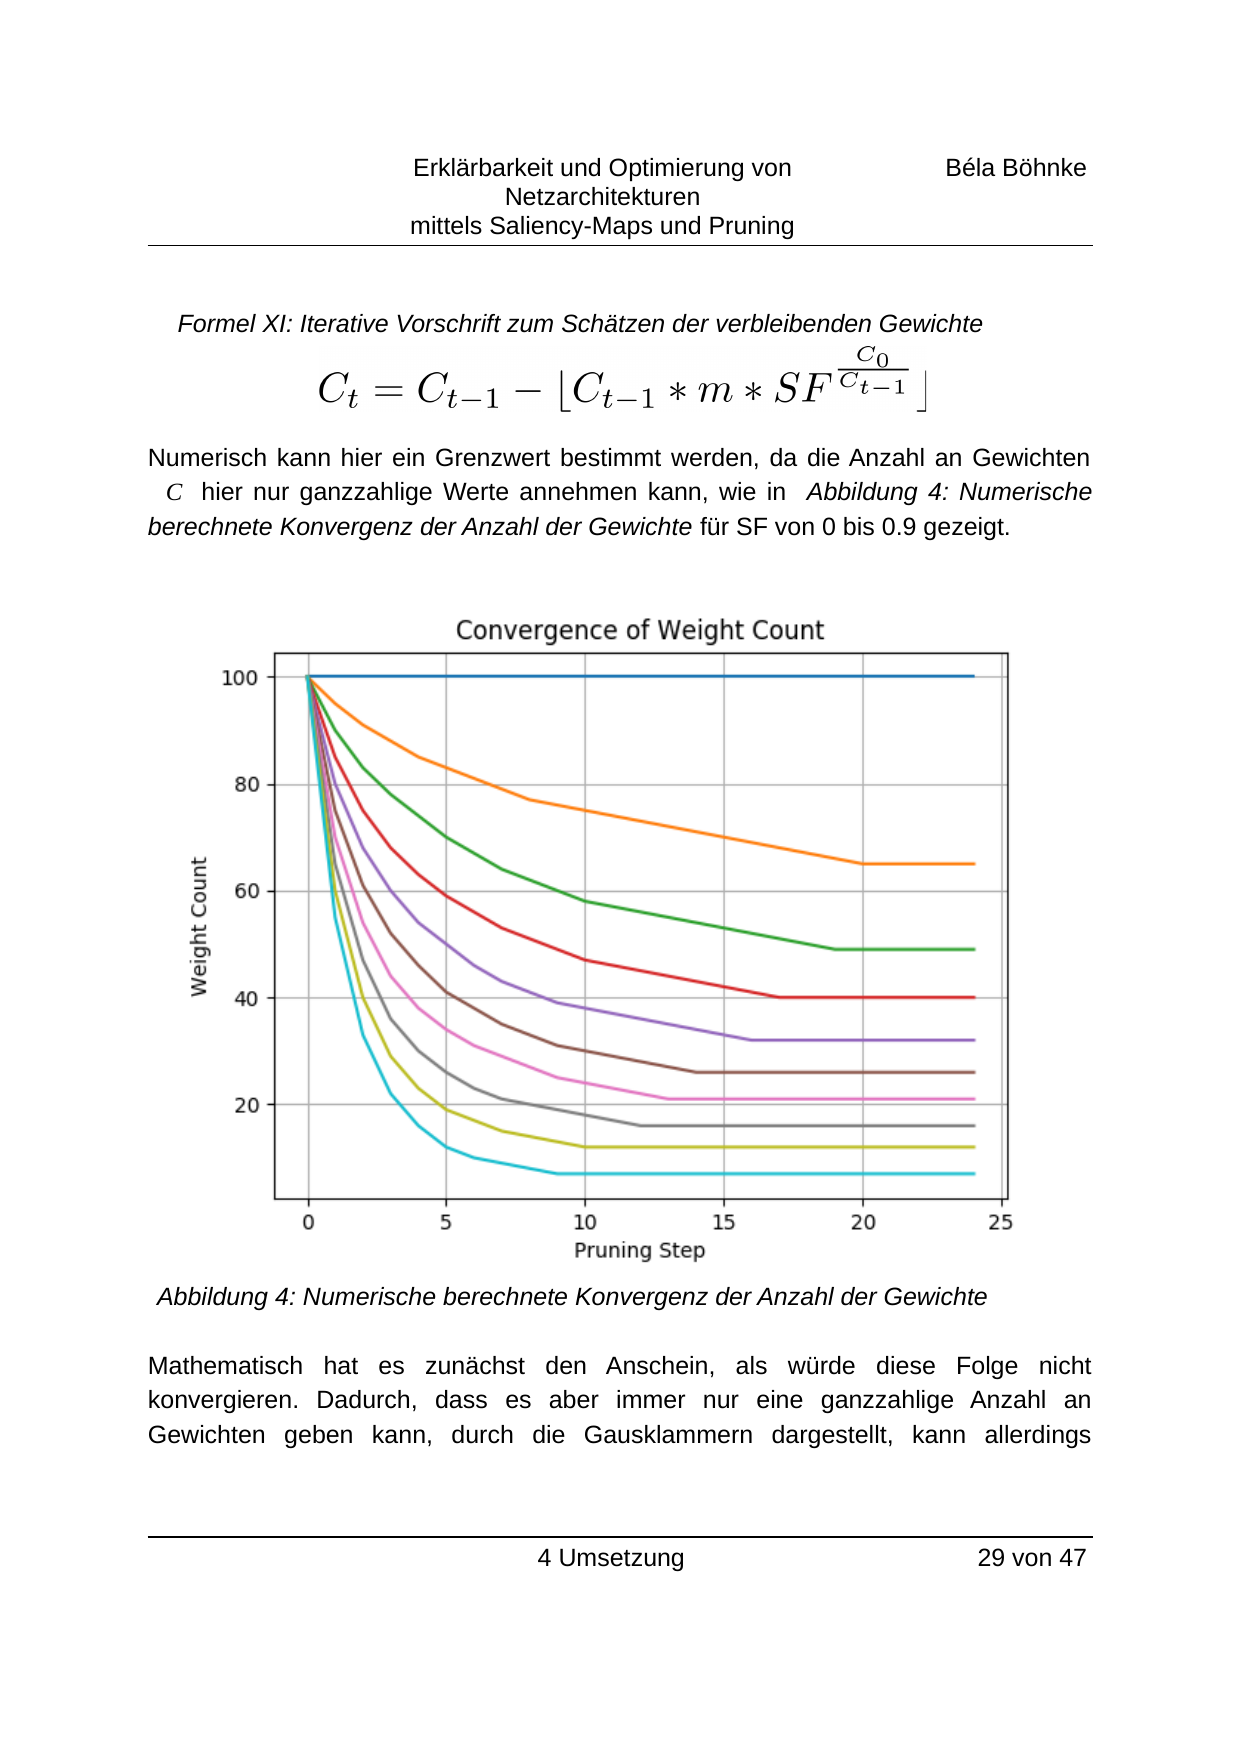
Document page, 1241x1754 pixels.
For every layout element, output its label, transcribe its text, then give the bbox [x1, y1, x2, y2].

text Mathematisch hat es zunächst den Anschein, als würde diese Folge nicht konvergieren. Dadurch, dass es aber immer nur eine ganzzahlige Anzahl an Gewichten geben kann, durch die Gausklammern dargestellt, kann allerdings [148, 555, 1102, 1448]
picture [319, 346, 927, 412]
text Numerisch kann hier ein Grenzwert bestimmt werden, da die Anzahl an Gewichtenhier nur ganzzahlige Werte annehmen kann, wie in Abbildung 4: Numerische berechnete Konvergenz der Anzahl der Gewichte für SF von 0 bis 0.9 gezeigt. [148, 296, 1111, 540]
text Formel XI: Iterative Vorschrift zum Schätzen der verbleibenden Gewichte [177, 308, 1111, 337]
picture [156, 567, 1102, 1277]
text Abbildung 4: Numerische berechnete Konvergenz der Anzahl der Gewichte [157, 1277, 1102, 1311]
